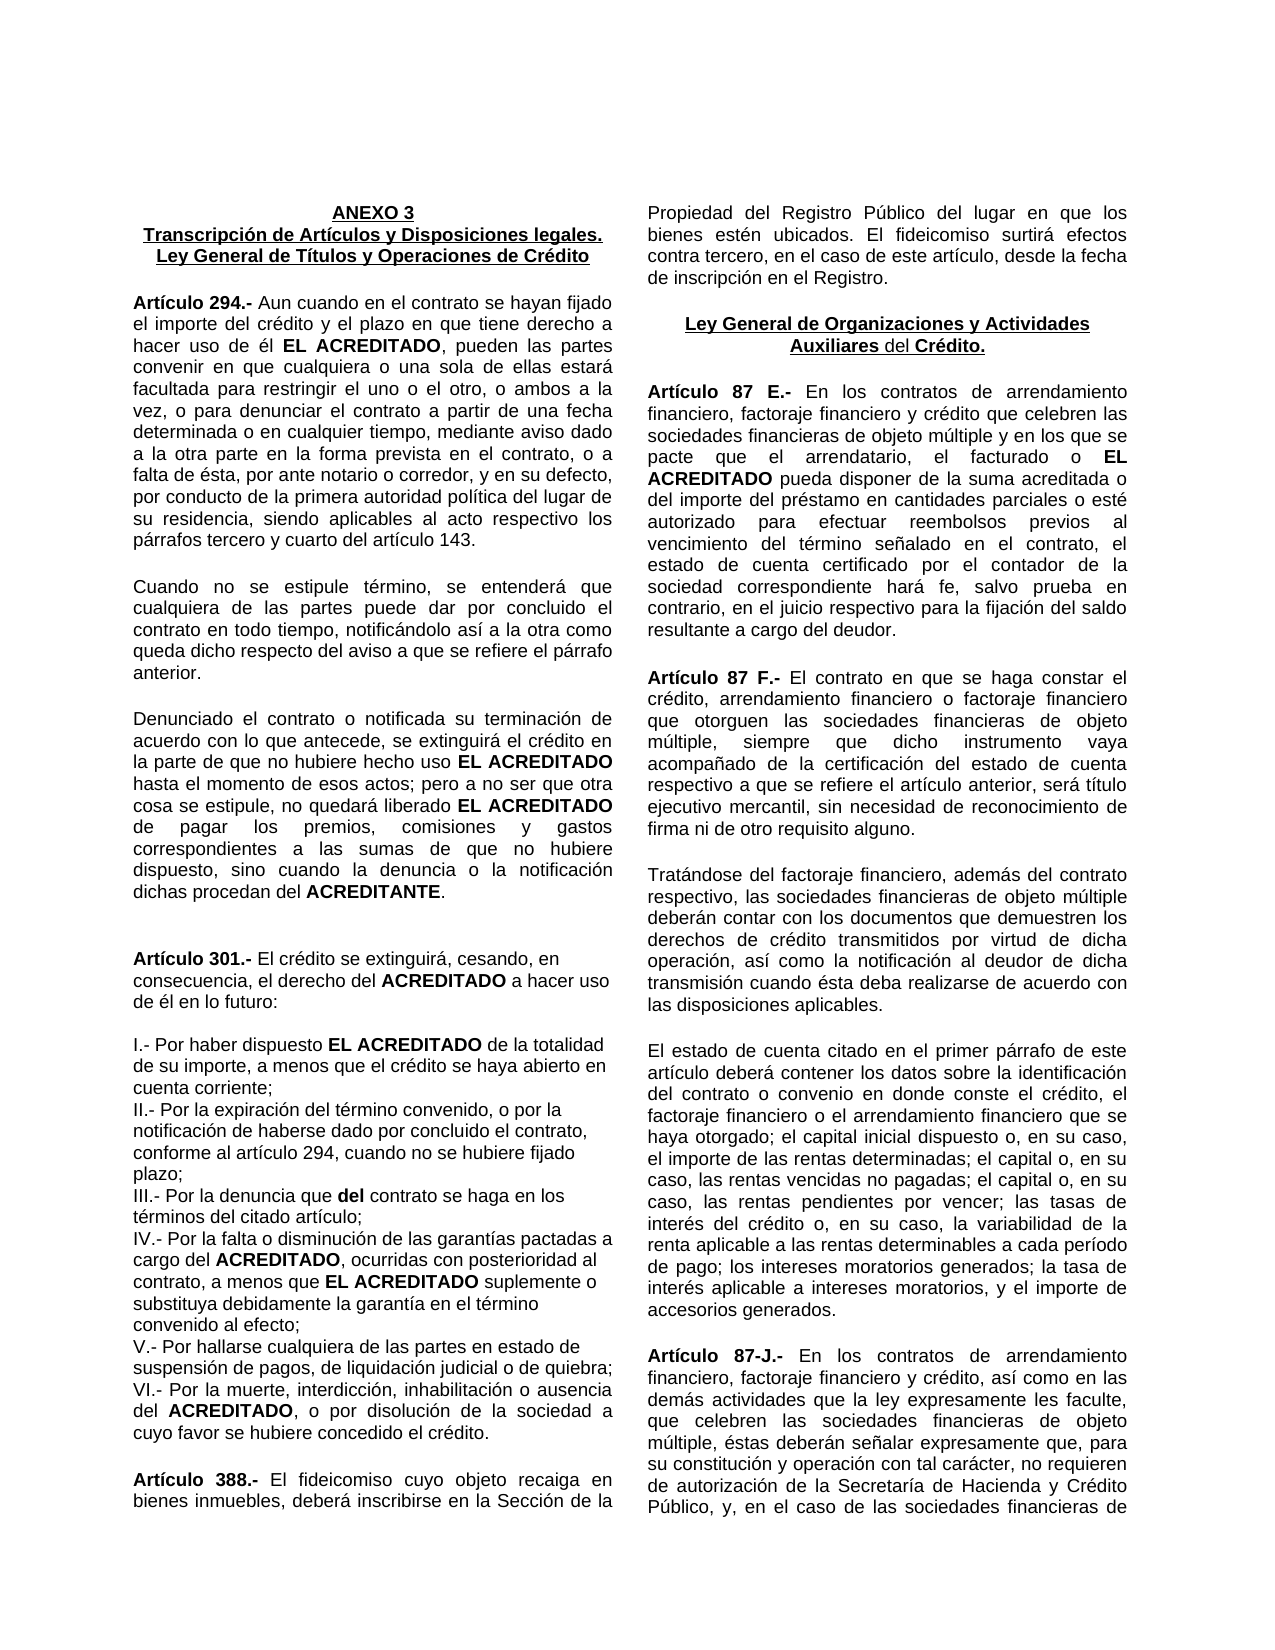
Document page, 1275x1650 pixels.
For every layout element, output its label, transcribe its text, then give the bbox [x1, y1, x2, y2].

text El estado de cuenta citado en el primer párrafo de este artículo deberá contener los datos sobre la identificación del contrato o convenio en donde conste el crédito, el factoraje financiero o el arrendamiento financiero que se haya otorgado; el capital inicial dispuesto o, en su caso, el importe de las rentas determinadas; el capital o, en su caso, las rentas vencidas no pagadas; el capital o, en su caso, las rentas pendientes por vencer; las tasas de interés del crédito o, en su caso, la variabilidad de la renta aplicable a las rentas determinables a cada período de pago; los intereses moratorios generados; la tasa de interés aplicable a intereses moratorios, y el importe de accesorios generados. [647, 1040, 1127, 1320]
text ANEXO 3 [133, 202, 613, 223]
text V.- Por hallarse cualquiera de las partes en estado de suspensión de pagos, de liquidación judicial o de quiebra; [133, 1336, 613, 1379]
text Artículo 294.- Aun cuando en el contrato se hayan fijado el importe del crédito y el plazo en que tiene derecho a hacer uso de él EL ACREDITADO, pueden las partes convenir en que cualquiera o una sola de ellas estará facultada para restringir el uno o el otro, o ambos a la vez, o para denunciar el contrato a partir de una fecha determinada o en cualquier tiempo, mediante aviso dado a la otra parte en la forma prevista en el contrato, o a falta de ésta, por ante notario o corredor, y en su defecto, por conducto de la primera autoridad política del lugar de su residencia, siendo aplicables al acto respectivo los párrafos tercero y cuarto del artículo 143. [133, 292, 613, 550]
text Ley General de Títulos y Operaciones de Crédito [133, 245, 613, 267]
text Propiedad del Registro Público del lugar en que los bienes estén ubicados. El fideicomiso surtirá efectos contra tercero, en el caso de este artículo, desde la fecha de inscripción en el Registro. [647, 202, 1127, 288]
text IV.- Por la falta o disminución de las garantías pactadas a cargo del ACREDITADO, ocurridas con posterioridad al contrato, a menos que EL ACREDITADO suplemente o substituya debidamente la garantía en el término convenido al efecto; [133, 1228, 613, 1336]
text II.- Por la expiración del término convenido, o por la notificación de haberse dado por concluido el contrato, conforme al artículo 294, cuando no se hubiere fijado plazo; [133, 1098, 613, 1184]
text Artículo 301.- El crédito se extinguirá, cesando, en consecuencia, el derecho del ACREDITADO a hacer uso de él en lo futuro: [133, 948, 613, 1013]
text Tratándose del factoraje financiero, además del contrato respectivo, las sociedades financieras de objeto múltiple deberán contar con los documentos que demuestren los derechos de crédito transmitidos por virtud de dicha operación, así como la notificación al deudor de dicha transmisión cuando ésta deba realizarse de acuerdo con las disposiciones aplicables. [647, 864, 1127, 1015]
text Cuando no se estipule término, se entenderá que cualquiera de las partes puede dar por concluido el contrato en todo tiempo, notificándolo así a la otra como queda dicho respecto del aviso a que se refiere el párrafo anterior. [133, 575, 613, 683]
text Transcripción de Artículos y Disposiciones legales. [133, 223, 613, 245]
text Denunciado el contrato o notificada su terminación de acuerdo con lo que antecede, se extinguirá el crédito en la parte de que no hubiere hecho uso EL ACREDITADO hasta el momento de esos actos; pero a no ser que otra cosa se estipule, no quedará liberado EL ACREDITADO de pagar los premios, comisiones y gastos correspondientes a las sumas de que no hubiere dispuesto, sino cuando la denuncia o la notificación dichas procedan del ACREDITANTE. [133, 708, 613, 902]
text Artículo 388.- El fideicomiso cuyo objeto recaiga en bienes inmuebles, deberá inscribirse en la Sección de la [133, 1468, 613, 1511]
text VI.- Por la muerte, interdicción, inhabilitación o ausencia del ACREDITADO, o por disolución de la sociedad a cuyo favor se hubiere concedido el crédito. [133, 1379, 613, 1443]
text I.- Por haber dispuesto EL ACREDITADO de la totalidad de su importe, a menos que el crédito se haya abierto en cuenta corriente; [133, 1034, 613, 1098]
text Artículo 87 F.- El contrato en que se haga constar el crédito, arrendamiento financiero o factoraje financiero que otorguen las sociedades financieras de objeto múltiple, siempre que dicho instrumento vaya acompañado de la certificación del estado de cuenta respectivo a que se refiere el artículo anterior, será título ejecutivo mercantil, sin necesidad de reconocimiento de firma ni de otro requisito alguno. [647, 666, 1127, 839]
text III.- Por la denuncia que del contrato se haga en los términos del citado artículo; [133, 1184, 613, 1228]
text Artículo 87 E.- En los contratos de arrendamiento financiero, factoraje financiero y crédito que celebren las sociedades financieras de objeto múltiple y en los que se pacte que el arrendatario, el facturado o EL ACREDITADO pueda disponer de la suma acreditada o del importe del préstamo en cantidades parciales o esté autorizado para efectuar reembolsos previos al vencimiento del término señalado en el contrato, el estado de cuenta certificado por el contador de la sociedad correspondiente hará fe, salvo prueba en contrario, en el juicio respectivo para la fijación del saldo resultante a cargo del deudor. [647, 381, 1127, 641]
text Ley General de Organizaciones y Actividades Auxiliares del Crédito. [647, 313, 1127, 356]
text Artículo 87-J.- En los contratos de arrendamiento financiero, factoraje financiero y crédito, así como en las demás actividades que la ley expresamente les faculte, que celebren las sociedades financieras de objeto múltiple, éstas deberán señalar expresamente que, para su constitución y operación con tal carácter, no requieren de autorización de la Secretaría de Hacienda y Crédito Público, y, en el caso de las sociedades financieras de [647, 1345, 1127, 1518]
